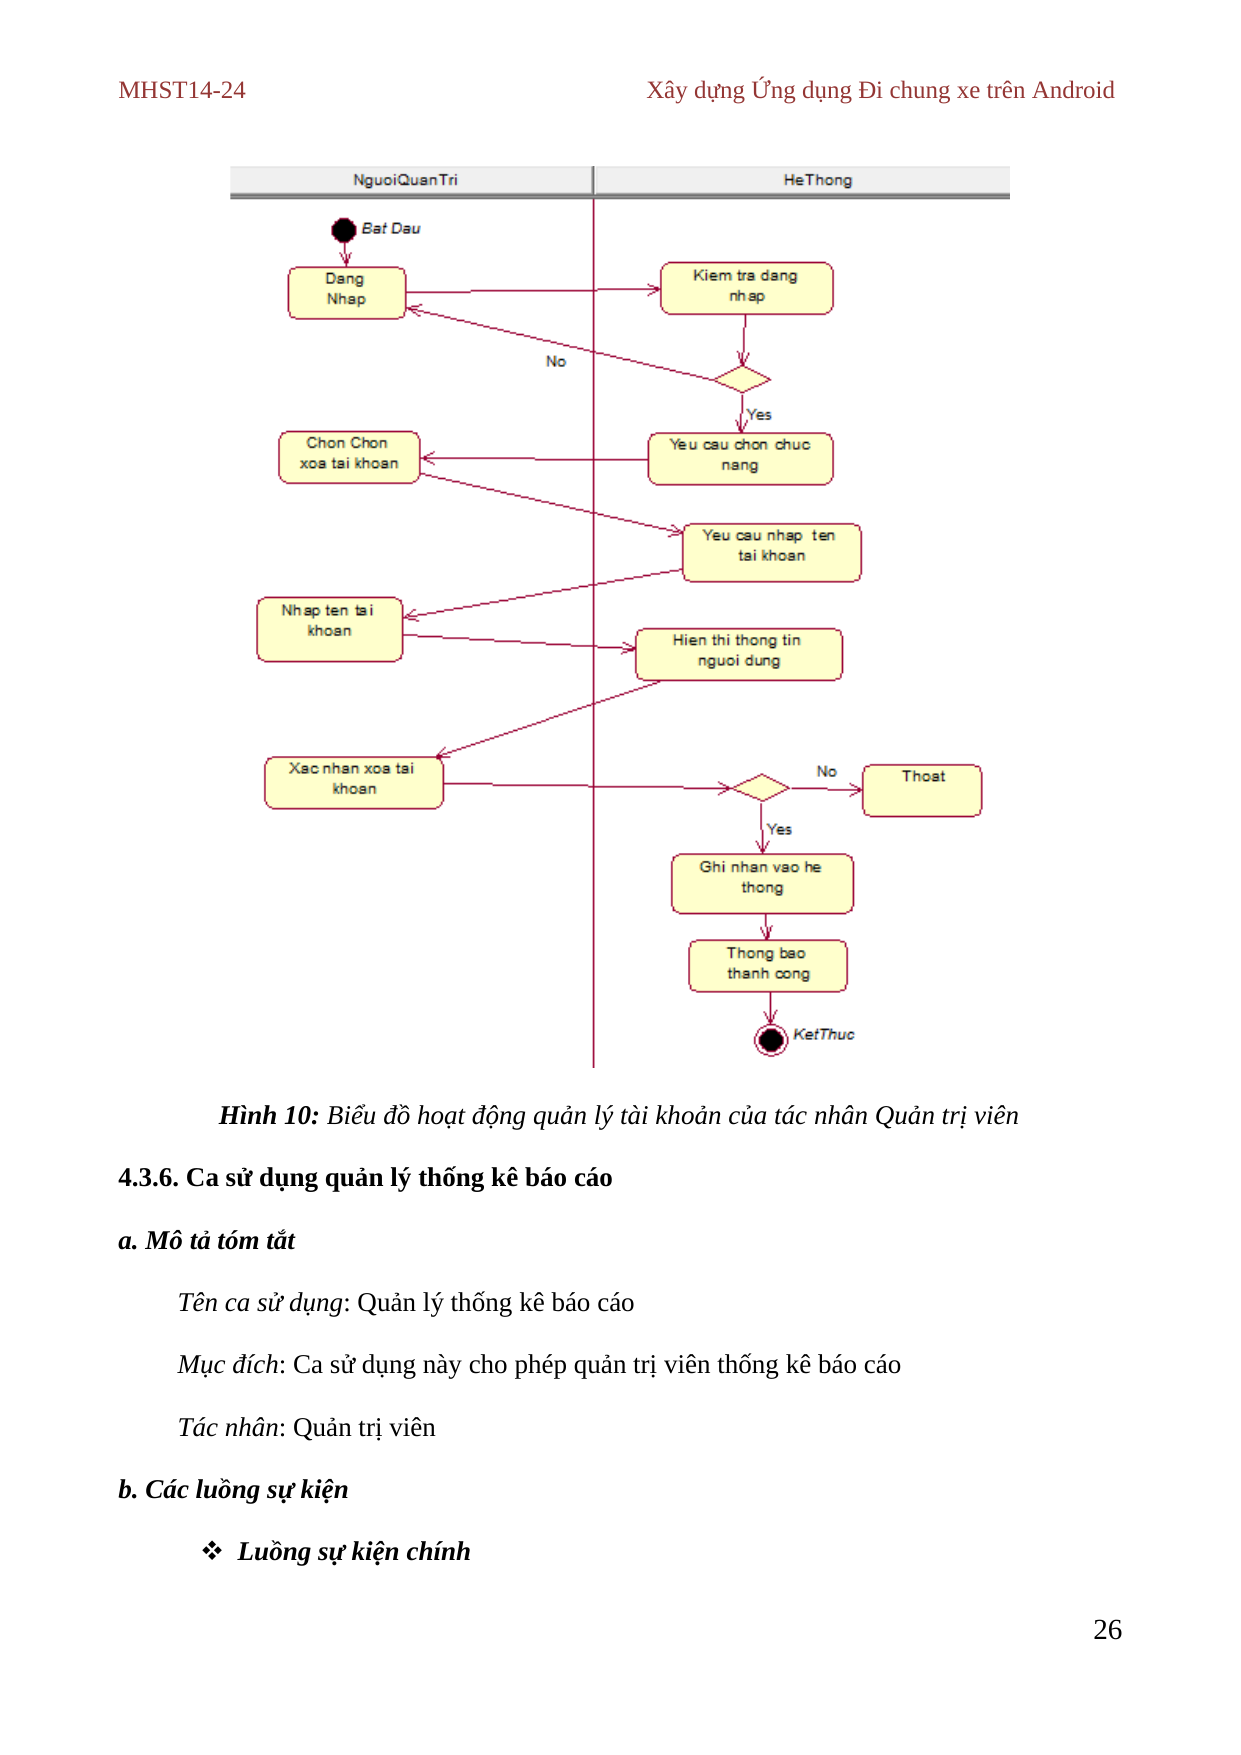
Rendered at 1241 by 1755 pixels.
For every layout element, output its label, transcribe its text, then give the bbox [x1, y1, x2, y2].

text Hình 10: Biểu đồ hoạt động quản lý tài khoản của tác nhân Quản trị viên [118, 1099, 1122, 1130]
text b. Các luồng sự kiện [118, 1473, 1122, 1504]
text Tác nhân: Quản trị viên [118, 1411, 1122, 1442]
text Tên ca sử dụng: Quản lý thống kê báo cáo [177, 1286, 1122, 1317]
text 4.3.6. Ca sử dụng quản lý thống kê báo cáo [118, 1162, 1122, 1193]
text Mục đích: Ca sử dụng này cho phép quản trị viên thống kê báo cáo [118, 1348, 1122, 1379]
list Luồng sự kiện chính [200, 1535, 1122, 1567]
text a. Mô tả tóm tắt [118, 1224, 1122, 1255]
